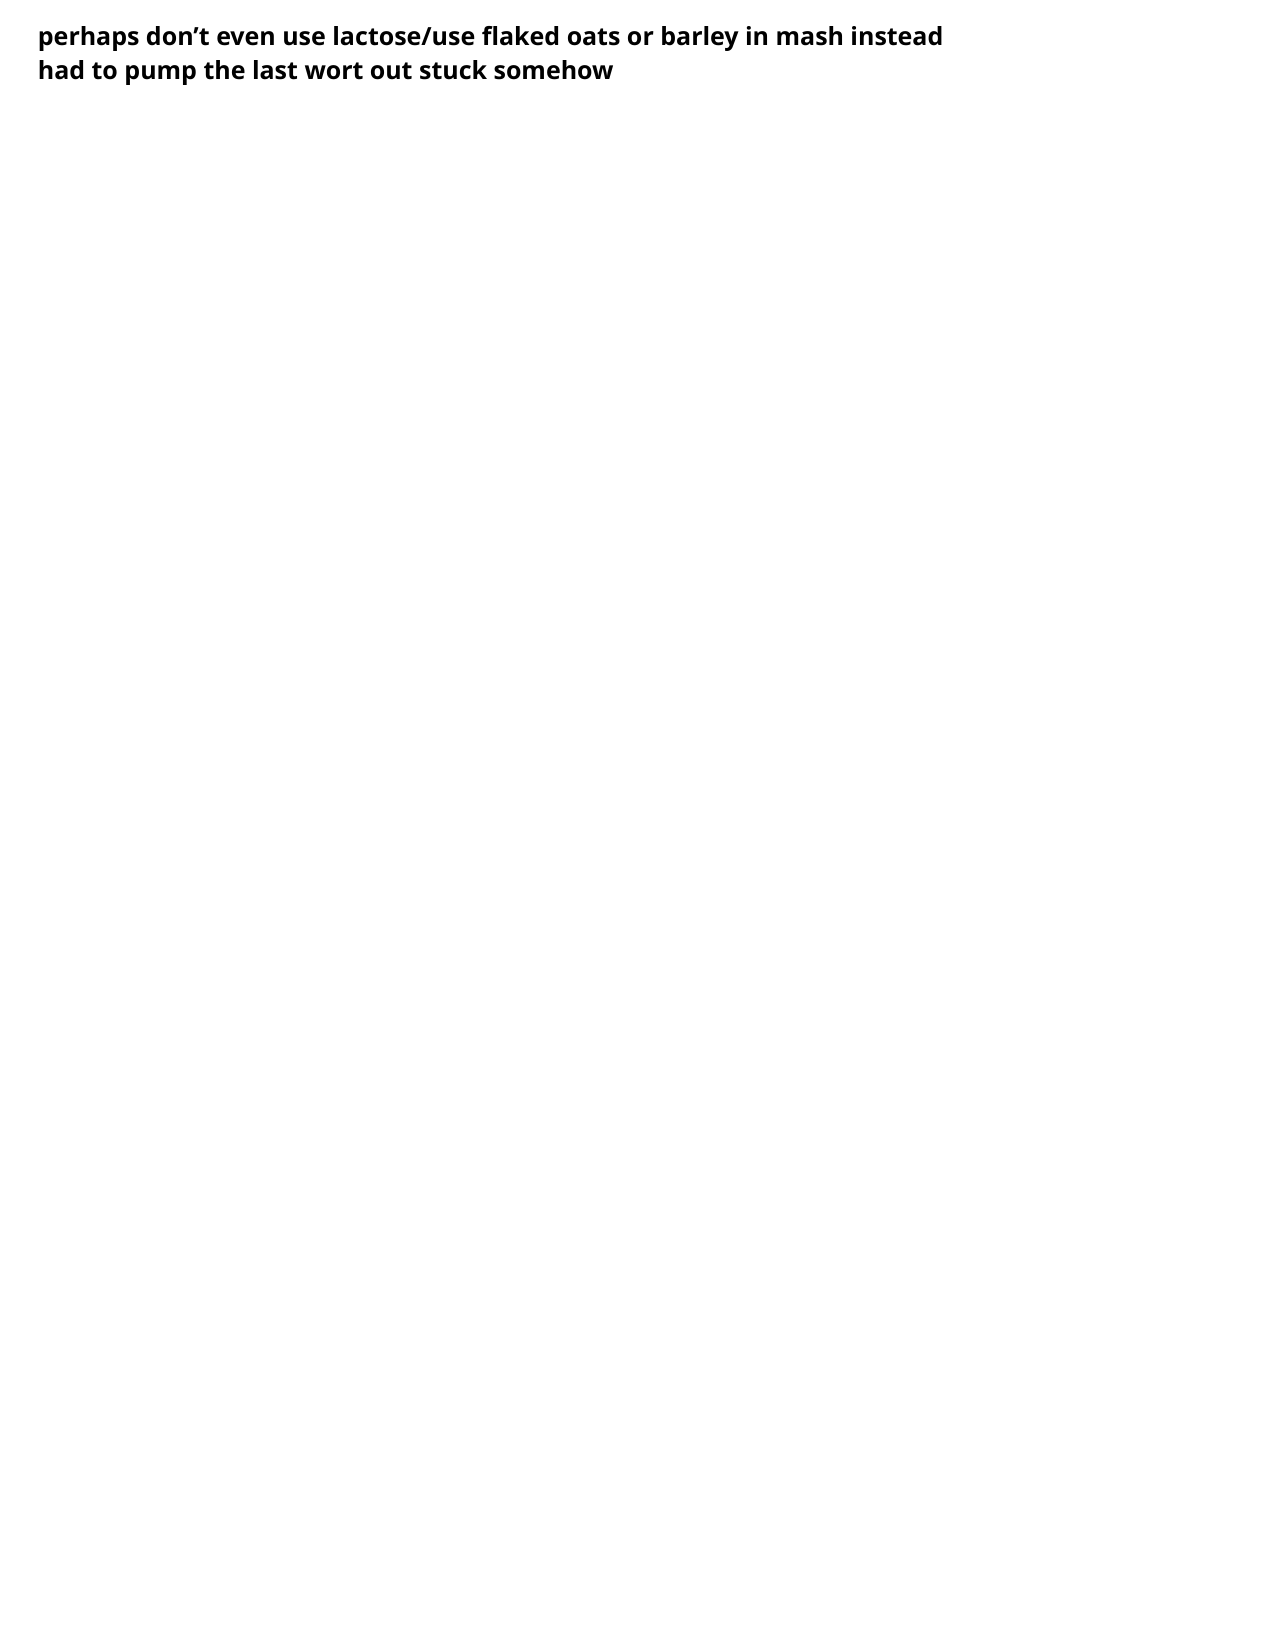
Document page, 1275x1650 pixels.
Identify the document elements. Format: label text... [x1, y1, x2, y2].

text had to pump the last wort out stuck somehow [38, 53, 1237, 87]
text perhaps don’t even use lactose/use flaked oats or barley in mash instead [38, 19, 1237, 53]
